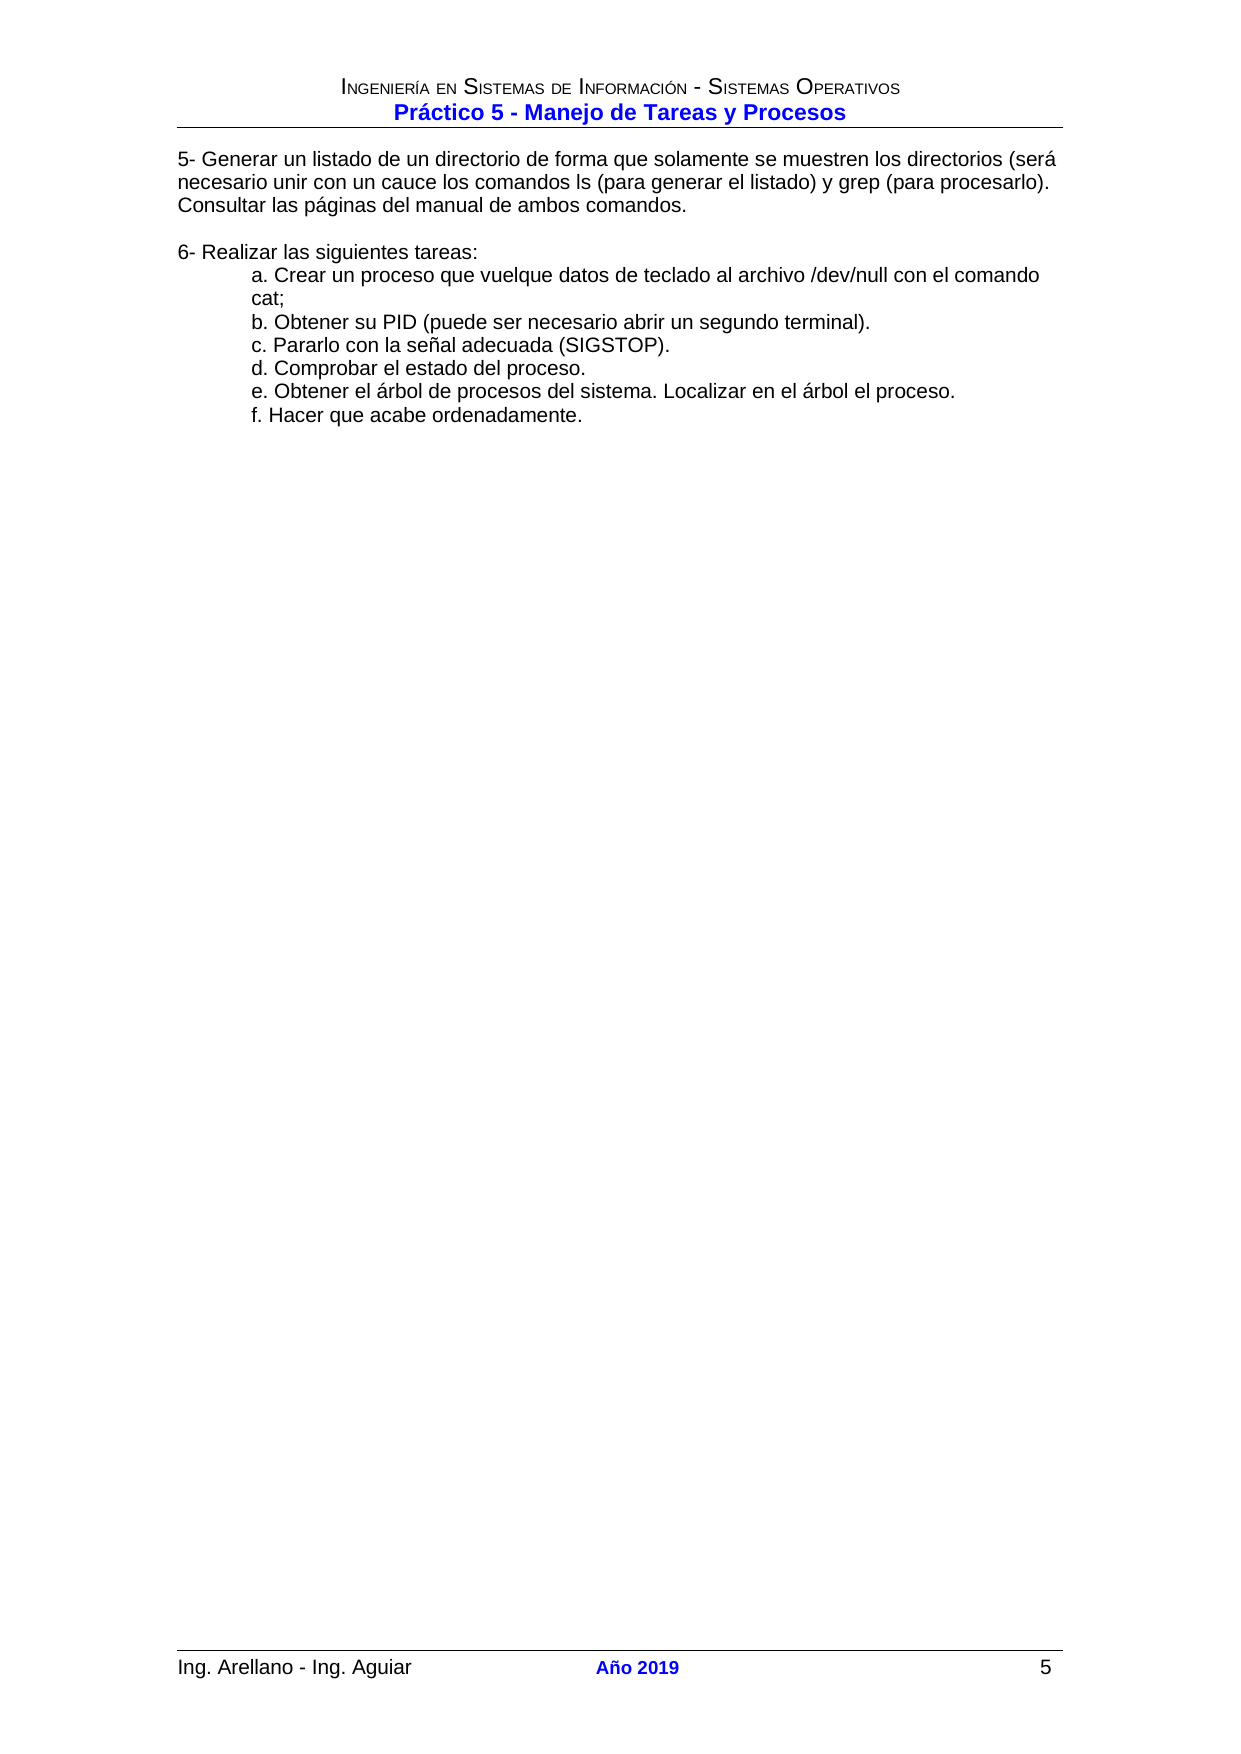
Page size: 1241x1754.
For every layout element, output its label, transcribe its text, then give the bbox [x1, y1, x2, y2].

text c. Pararlo con la señal adecuada (SIGSTOP). [251, 333, 1063, 357]
text d. Comprobar el estado del proceso. [251, 357, 1063, 380]
text f. Hacer que acabe ordenadamente. [251, 403, 1063, 426]
text a. Crear un proceso que vuelque datos de teclado al archivo /dev/null con el comando [251, 264, 1063, 287]
text 5- Generar un listado de un directorio de forma que solamente se muestren los directorios (será necesario unir con un cauce los comandos ls (para generar el listado) y grep (para procesarlo). [177, 148, 1063, 194]
text e. Obtener el árbol de procesos del sistema. Localizar en el árbol el proceso. [251, 380, 1063, 403]
text cat; [251, 287, 1063, 310]
text b. Obtener su PID (puede ser necesario abrir un segundo terminal). [251, 310, 1063, 333]
text Consultar las páginas del manual de ambos comandos. [177, 194, 1063, 217]
text 6- Realizar las siguientes tareas: [177, 241, 1063, 264]
